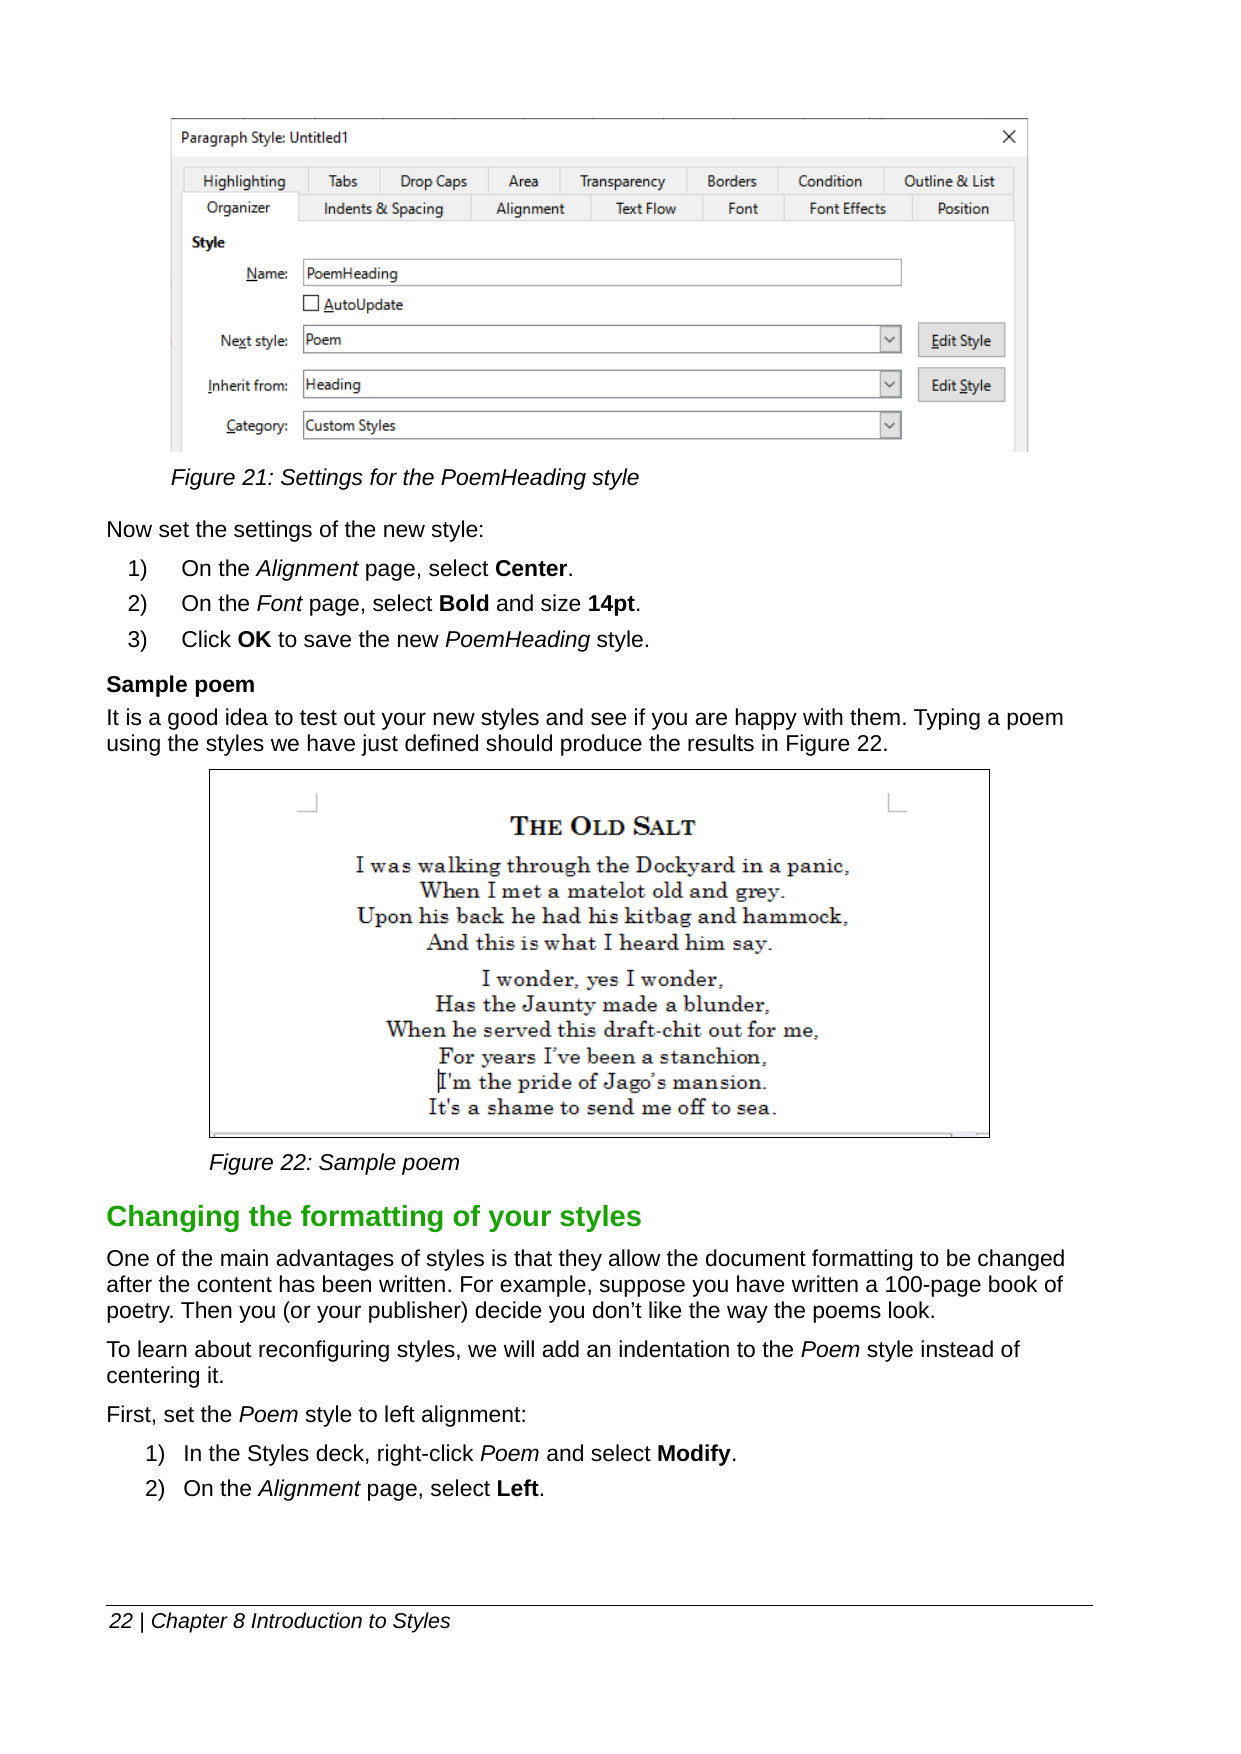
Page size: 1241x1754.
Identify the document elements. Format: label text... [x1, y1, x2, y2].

list In the Styles deck, right-click Poem and select Modify. [165, 1440, 1093, 1467]
text To learn about reconfiguring styles, we will add an indentation to the Poem style instead of centering it. [106, 1336, 1093, 1389]
list Click OK to save the new PoemHeading style. [148, 626, 1093, 652]
picture [170, 118, 1029, 452]
text Figure 21: Settings for the PoemHeading style [171, 464, 1028, 490]
list Now set the settings of the new style: [106, 516, 1093, 543]
list On the Alignment page, select Left. [165, 1475, 1093, 1502]
text Figure 22: Sample poem [209, 1149, 990, 1176]
text It is a good idea to test out your new styles and see if you are happy with them. Typing a poem using the styles we have just defined should produce the results in Figure 22. [106, 704, 1093, 757]
list On the Alignment page, select Center. [148, 555, 1093, 582]
subtitle Sample poem [106, 671, 1093, 698]
text One of the main advantages of styles is that they allow the document formatting to be changed after the content has been written. For example, suppose you have written a 100-page book of poetry. Then you (or your publisher) decide you don’t like the way the poems look. [106, 1244, 1093, 1324]
list On the Font page, select Bold and size 14pt. [148, 590, 1093, 617]
subtitle Changing the formatting of your styles [106, 1199, 1093, 1233]
list First, set the Poem style to left alignment: [106, 1401, 1093, 1428]
picture [210, 770, 989, 1137]
